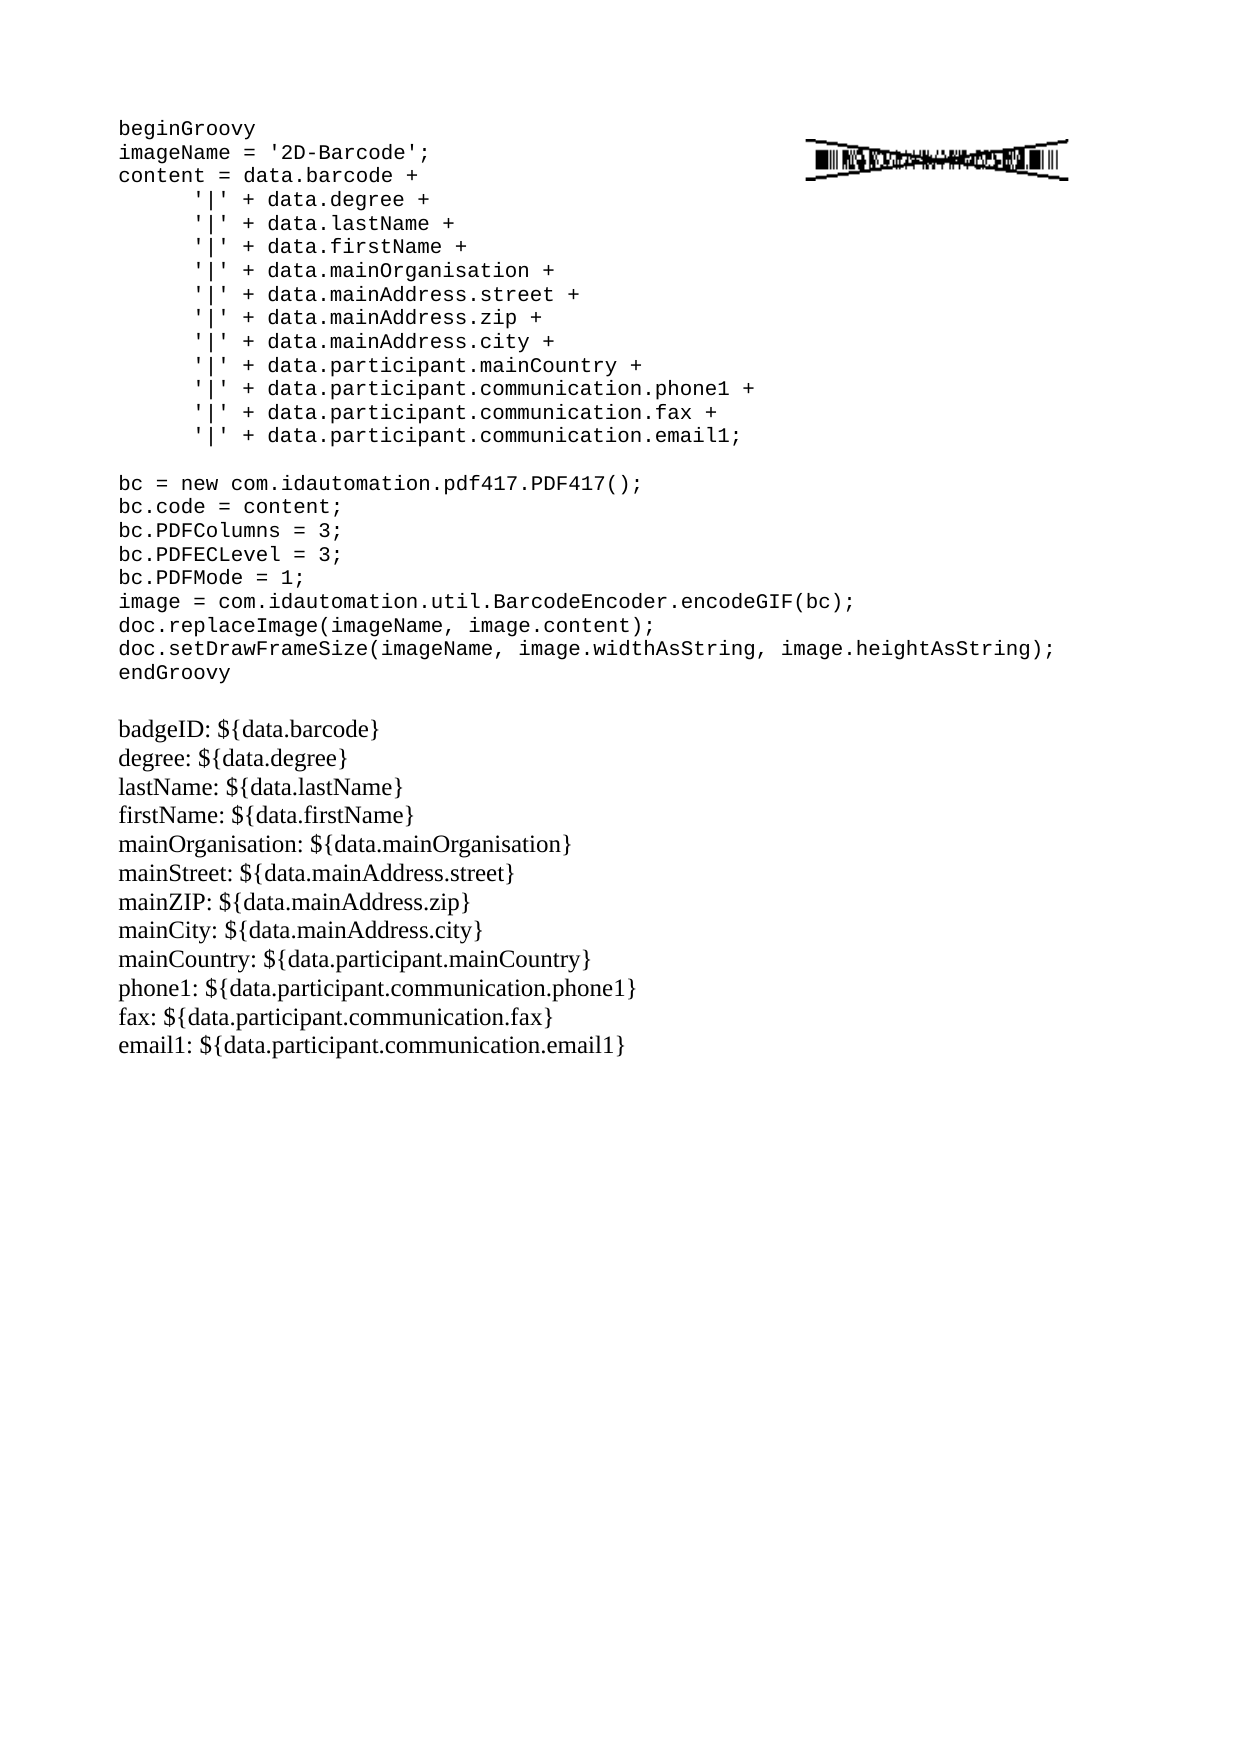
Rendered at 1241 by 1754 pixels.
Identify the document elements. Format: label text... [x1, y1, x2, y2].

text beginGroovy [118, 118, 1122, 142]
text '|' + data.degree + [118, 189, 1122, 213]
text '|' + data.mainAddress.city + [118, 331, 1122, 354]
text '|' + data.participant.communication.email1; [118, 426, 1122, 449]
text firstName: ${data.firstName} [118, 801, 1122, 829]
picture [805, 139, 1069, 181]
text '|' + data.mainOrganisation + [118, 260, 1122, 284]
text '|' + data.participant.mainCountry + [118, 354, 1122, 378]
text degree: ${data.degree} [118, 743, 1122, 772]
text bc.PDFMode = 1; [118, 567, 1122, 591]
text mainStreet: ${data.mainAddress.street} [118, 858, 1122, 887]
text '|' + data.mainAddress.street + [118, 284, 1122, 307]
text '|' + data.participant.communication.fax + [118, 402, 1122, 426]
text '|' + data.firstName + [118, 236, 1122, 260]
text '|' + data.lastName + [118, 213, 1122, 236]
text endGroovy [118, 662, 1122, 686]
text mainOrganisation: ${data.mainOrganisation} [118, 829, 1122, 858]
text imageName = '2D-Barcode'; [118, 142, 805, 165]
text [1069, 142, 1122, 165]
text badgeID: ${data.barcode} [118, 714, 1122, 743]
text doc.setDrawFrameSize(imageName, image.widthAsString, image.heightAsString); [118, 638, 1122, 662]
text mainZIP: ${data.mainAddress.zip} [118, 887, 1122, 916]
text fax: ${data.participant.communication.fax} [118, 1002, 1122, 1031]
text bc.PDFColumns = 3; [118, 520, 1122, 544]
text image = com.idautomation.util.BarcodeEncoder.encodeGIF(bc); [118, 591, 1122, 615]
text mainCountry: ${data.participant.mainCountry} [118, 944, 1122, 973]
text '|' + data.mainAddress.zip + [118, 307, 1122, 331]
text bc = new com.idautomation.pdf417.PDF417(); [118, 473, 1122, 496]
text email1: ${data.participant.communication.email1} [118, 1031, 1122, 1059]
text mainCity: ${data.mainAddress.city} [118, 916, 1122, 944]
text content = data.barcode + [118, 165, 1122, 189]
text doc.replaceImage(imageName, image.content); [118, 615, 1122, 638]
text bc.PDFECLevel = 3; [118, 544, 1122, 567]
text '|' + data.participant.communication.phone1 + [118, 378, 1122, 402]
text lastName: ${data.lastName} [118, 772, 1122, 801]
text phone1: ${data.participant.communication.phone1} [118, 973, 1122, 1002]
text bc.code = content; [118, 496, 1122, 520]
